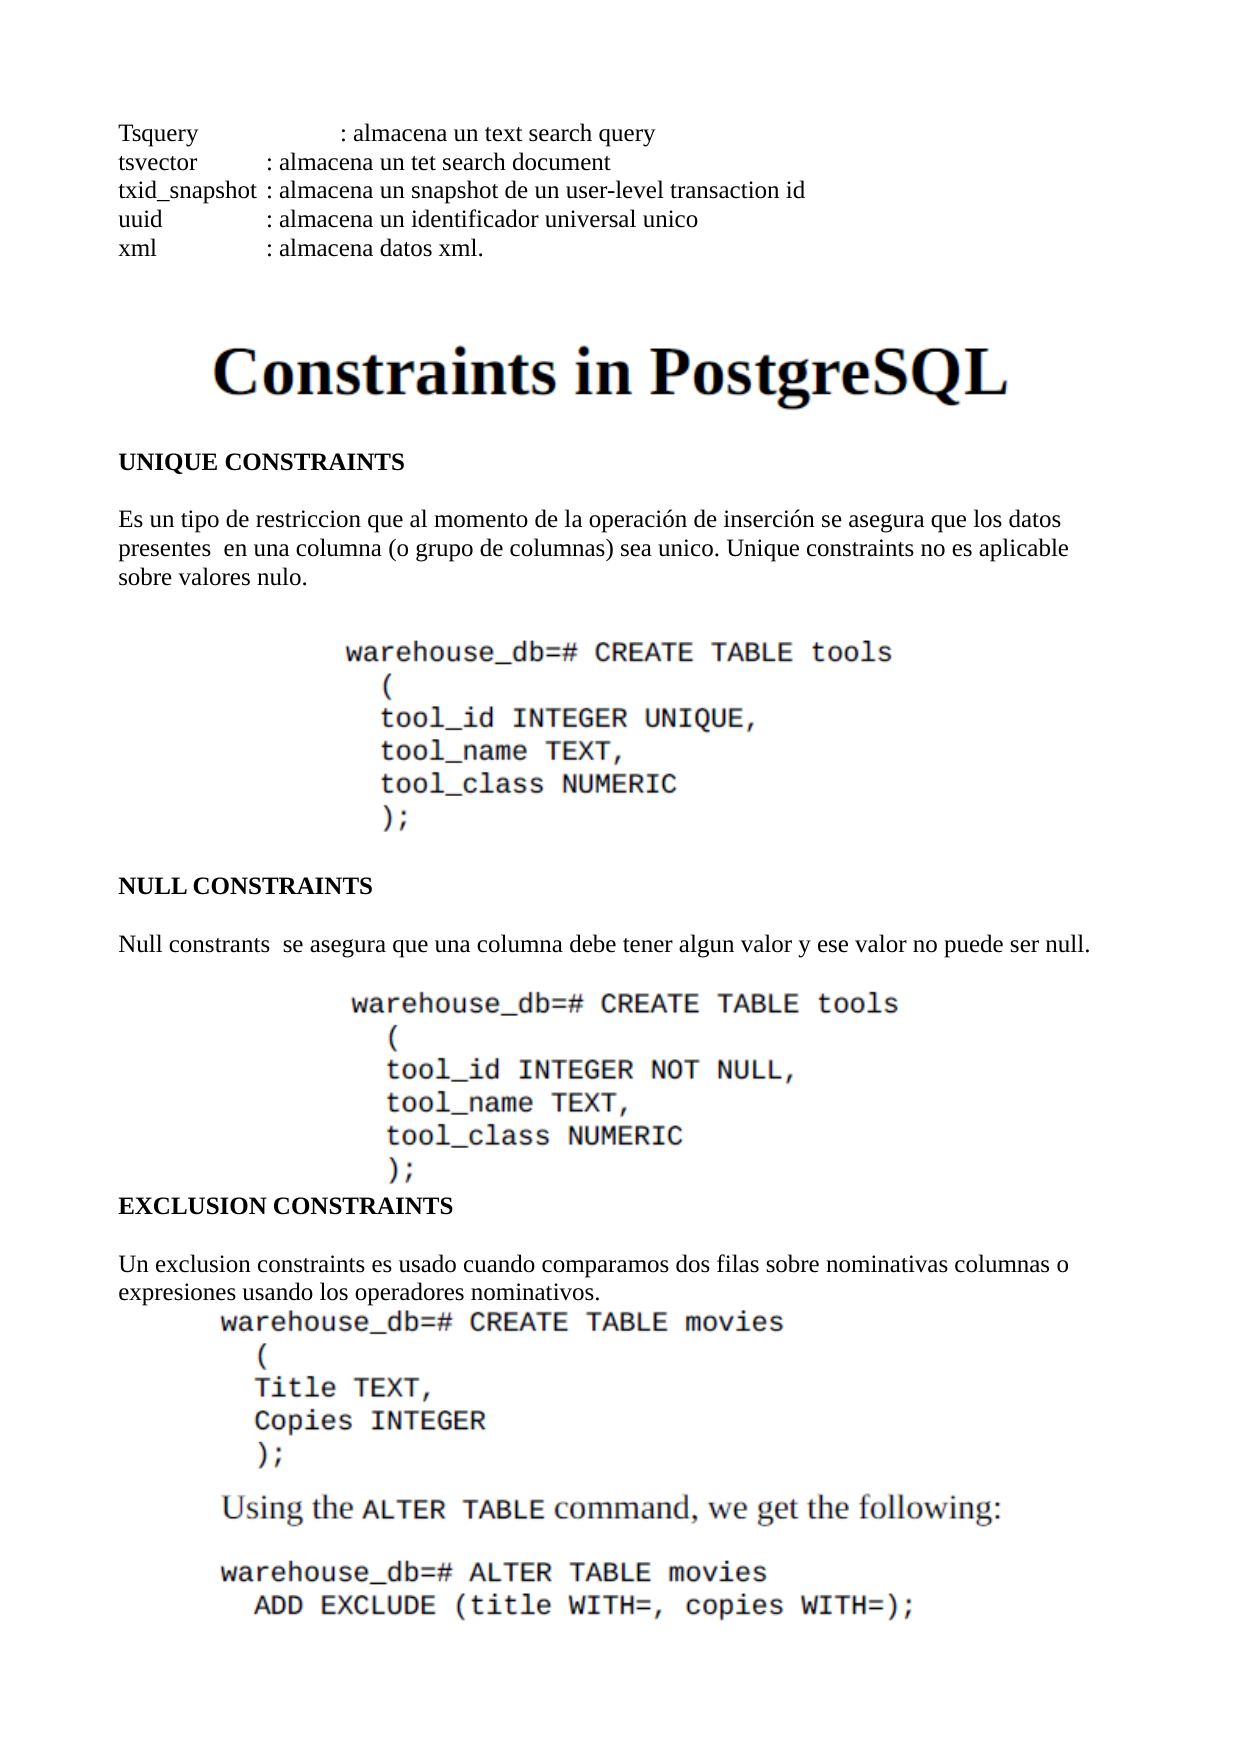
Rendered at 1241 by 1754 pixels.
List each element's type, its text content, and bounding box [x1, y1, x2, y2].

picture [208, 1306, 1032, 1633]
text Un exclusion constraints es usado cuando comparamos dos filas sobre nominativas columnas o expresiones usando los operadores nominativos. [118, 1249, 1122, 1306]
text Null constrants se asegura que una columna debe tener algun valor y ese valor no puede ser null. [118, 929, 1122, 958]
text Tsquery : almacena un text search query [118, 118, 1122, 147]
text tsvector : almacena un tet search document [118, 147, 1122, 176]
text EXCLUSION CONSTRAINTS [118, 986, 1122, 1220]
picture [320, 986, 920, 1192]
text UNIQUE CONSTRAINTS [118, 447, 1122, 476]
text uuid : almacena un identificador universal unico [118, 204, 1122, 233]
text xml : almacena datos xml. [118, 233, 1122, 262]
picture [191, 330, 1028, 418]
text NULL CONSTRAINTS [118, 871, 1122, 900]
text Es un tipo de restriccion que al momento de la operación de inserción se asegura que los datos presentes en una columna (o grupo de columnas) sea unico. Unique constraints no es aplicable sobre valores nulo. [118, 504, 1122, 591]
text txid_snapshot : almacena un snapshot de un user-level transaction id [118, 176, 1122, 204]
picture [319, 619, 921, 843]
